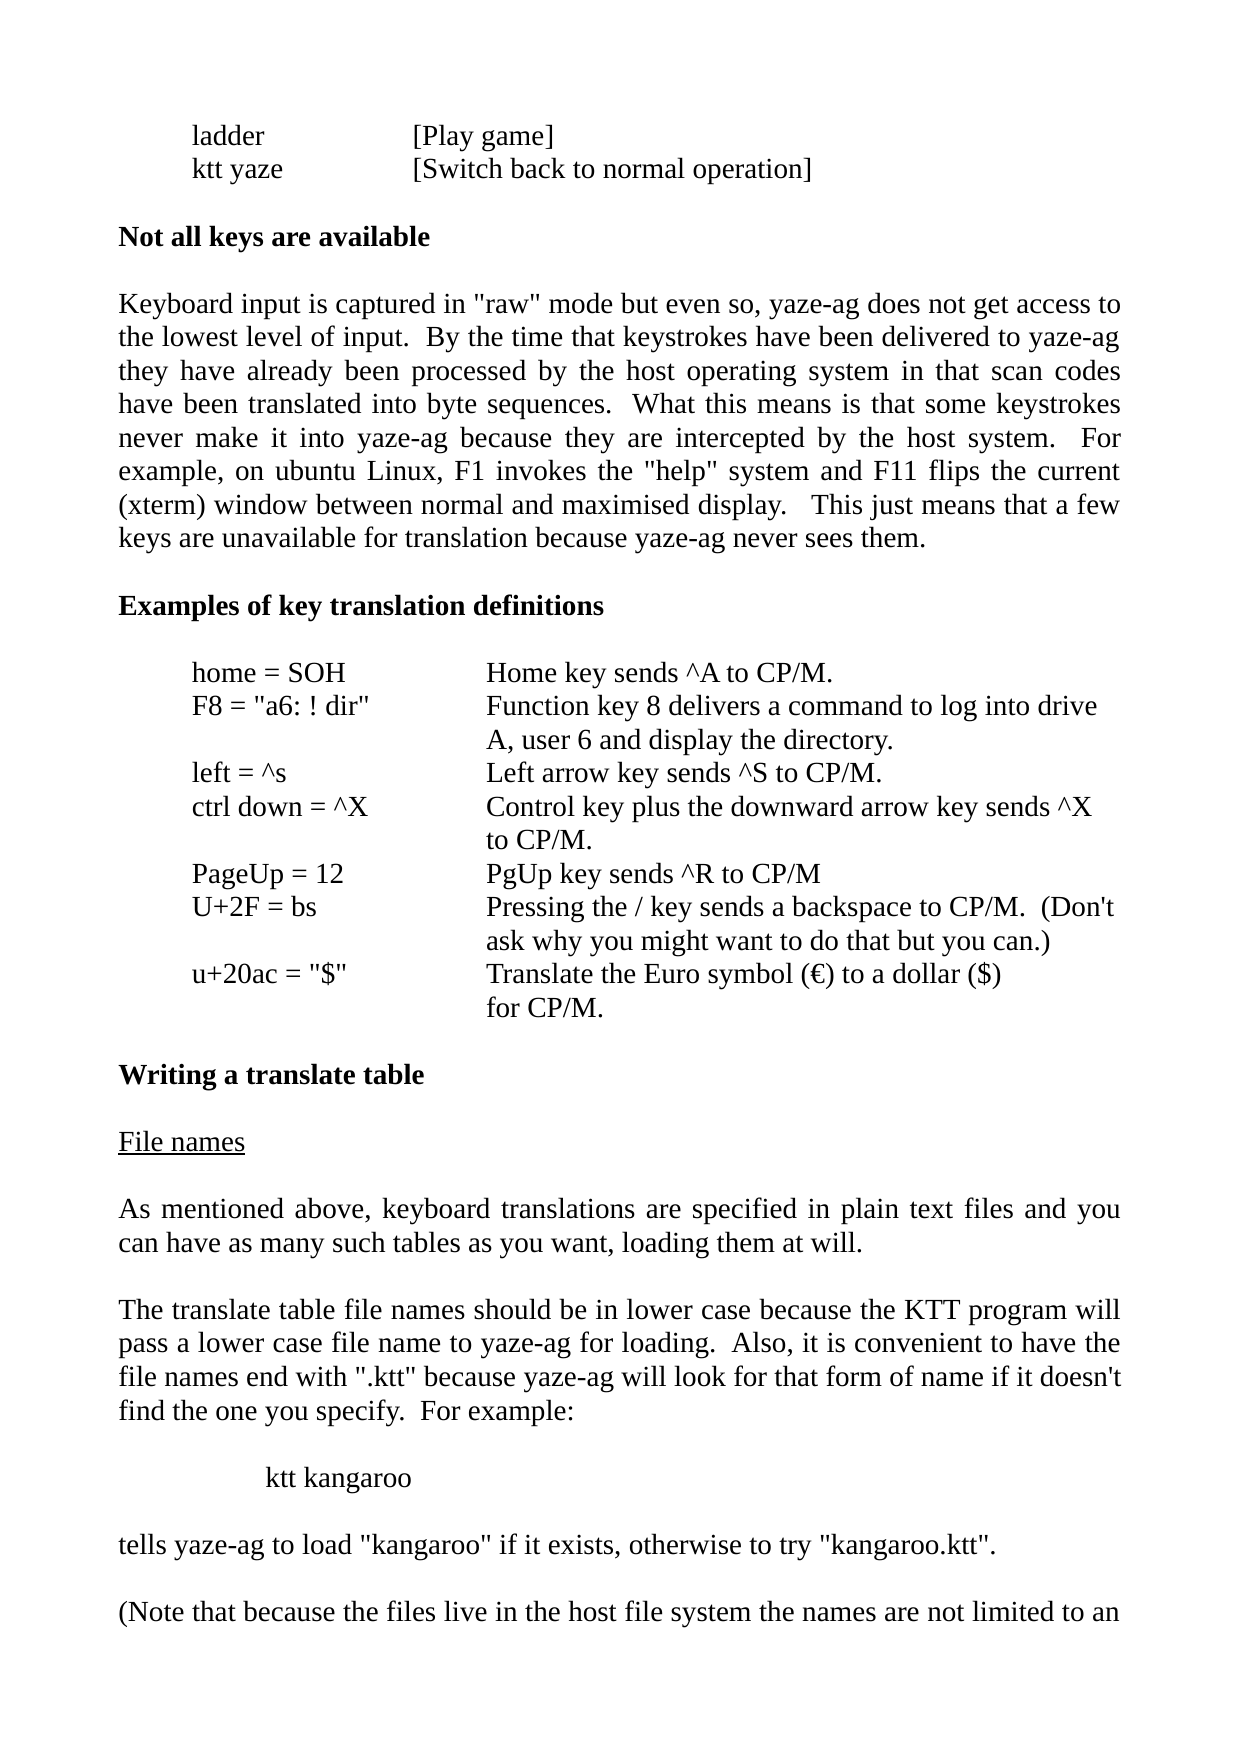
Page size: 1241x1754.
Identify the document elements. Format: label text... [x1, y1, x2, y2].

text As mentioned above, keyboard translations are specified in plain text files and you can have as many such tables as you want, loading them at will. [118, 1191, 1122, 1258]
text Examples of key translation definitions [118, 588, 1122, 621]
text ladder [Play game] [118, 118, 1122, 152]
text Not all keys are available [118, 219, 1122, 252]
text to CP/M. [118, 822, 1122, 856]
text A, user 6 and display the directory. [118, 722, 1122, 755]
text The translate table file names should be in lower case because the KTT program will pass a lower case file name to yaze-ag for loading. Also, it is convenient to have the file names end with ".ktt" because yaze-ag will look for that form of name if it doesn't find the one you specify. For example: [118, 1292, 1122, 1426]
text left = ^s Left arrow key sends ^S to CP/M. [118, 755, 1122, 789]
text Writing a translate table [118, 1057, 1122, 1091]
text tells yaze-ag to load "kangaroo" if it exists, otherwise to try "kangaroo.ktt". [118, 1527, 1122, 1560]
text ctrl down = ^X Control key plus the downward arrow key sends ^X [118, 789, 1122, 822]
text U+2F = bs Pressing the / key sends a backspace to CP/M. (Don't [118, 889, 1122, 923]
text F8 = "a6: ! dir" Function key 8 delivers a command to log into drive [118, 688, 1122, 722]
text Keyboard input is captured in "raw" mode but even so, yaze-ag does not get access to the lowest level of input. By the time that keystrokes have been delivered to yaze-ag they have already been processed by the host operating system in that scan codes have been translated into byte sequences. What this means is that some keystrokes never make it into yaze-ag because they are intercepted by the host system. For example, on ubuntu Linux, F1 invokes the "help" system and F11 flips the current (xterm) window between normal and maximised display. This just means that a few keys are unavailable for translation because yaze-ag never sees them. [118, 286, 1122, 554]
text home = SOH Home key sends ^A to CP/M. [118, 655, 1122, 688]
text ktt kangaroo [118, 1460, 1122, 1493]
text File names [118, 1124, 1122, 1158]
text PageUp = 12 PgUp key sends ^R to CP/M [118, 856, 1122, 889]
text u+20ac = "$" Translate the Euro symbol (€) to a dollar ($) [118, 957, 1122, 990]
text for CP/M. [118, 990, 1122, 1024]
text (Note that because the files live in the host file system the names are not limited to an [118, 1594, 1122, 1627]
text ask why you might want to do that but you can.) [118, 923, 1122, 957]
text ktt yaze [Switch back to normal operation] [118, 152, 1122, 185]
